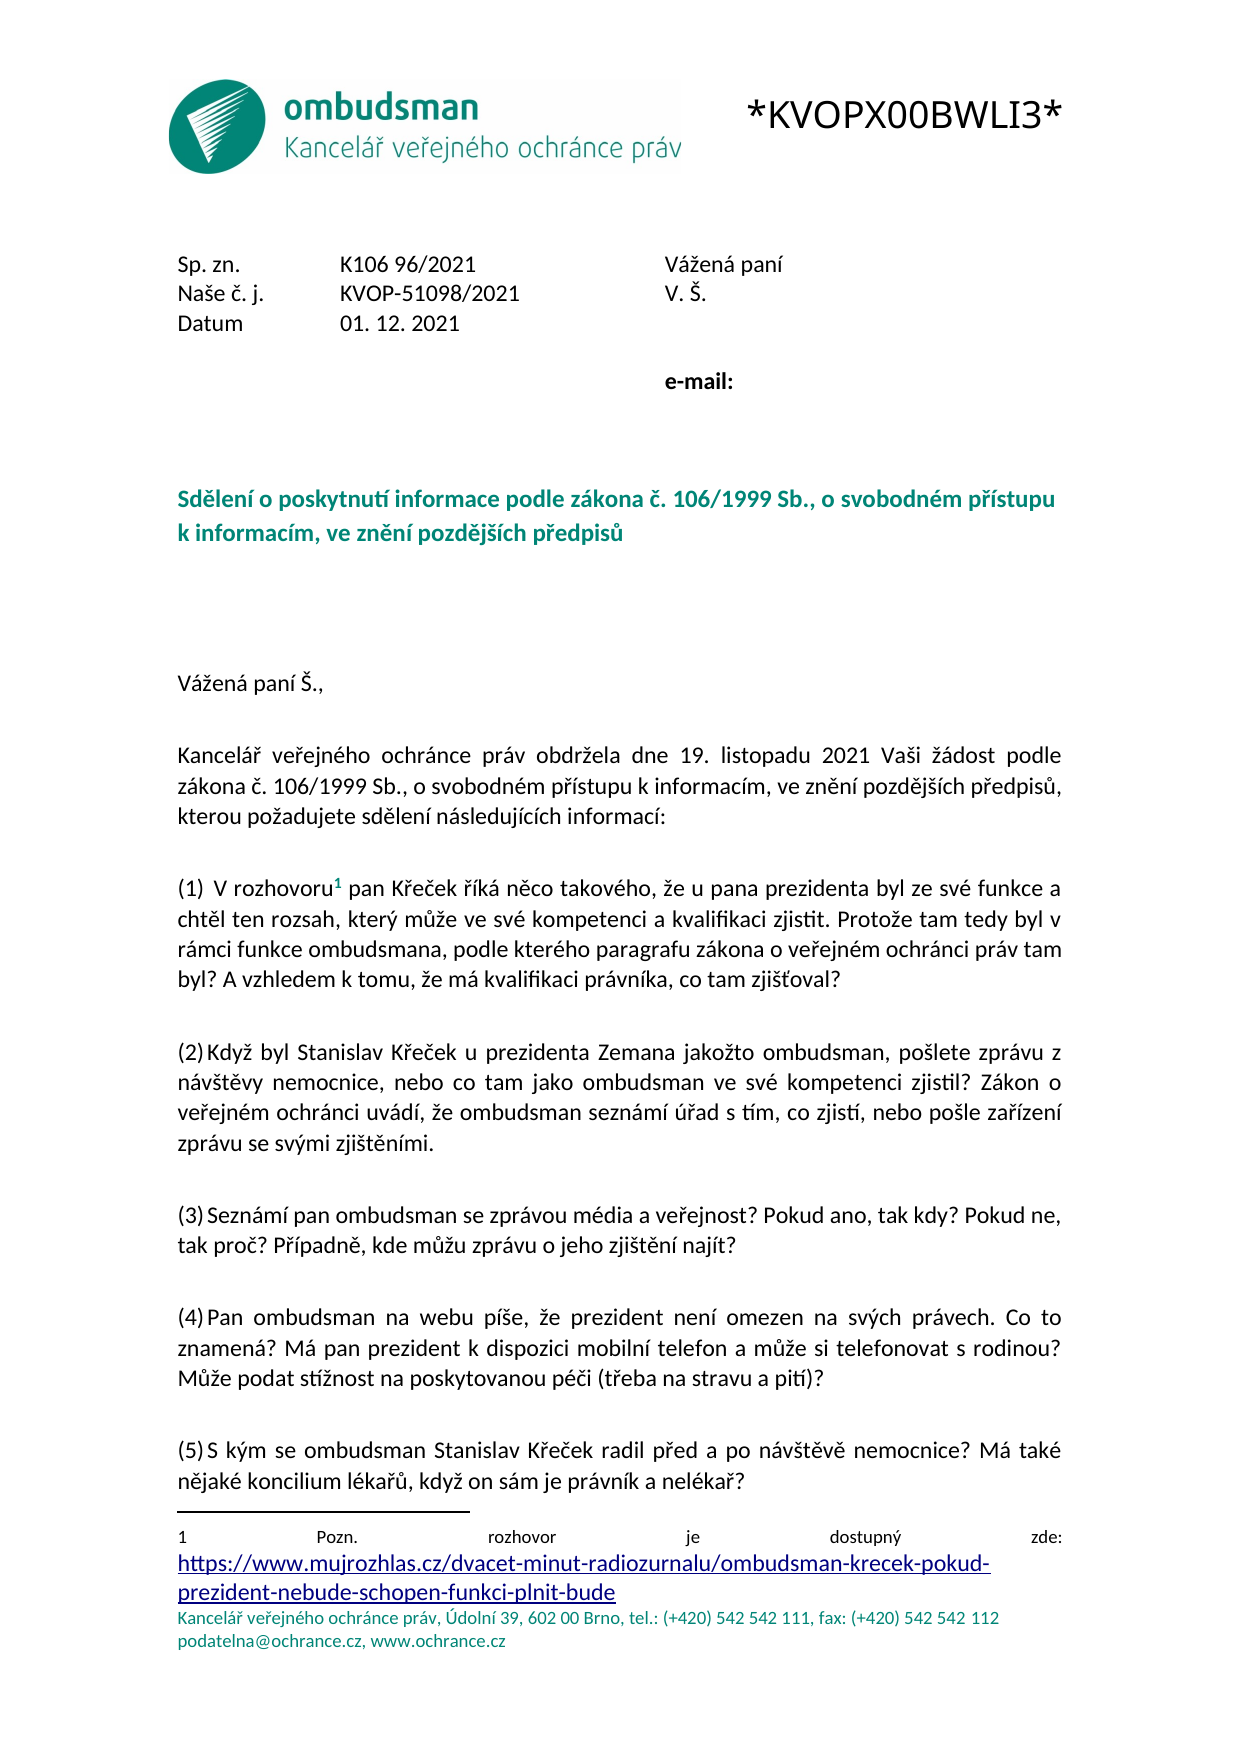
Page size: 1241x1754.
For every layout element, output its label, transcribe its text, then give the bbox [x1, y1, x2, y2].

text Kancelář veřejného ochránce práv obdržela dne 19. listopadu 2021 Vaši žádost podle zákona č. 106/1999 Sb., o svobodném přístupu k informacím, ve znění pozdějších předpisů, kterou požadujete sdělení následujících informací: [177, 740, 1063, 831]
text Vážená paní Š., [177, 668, 1063, 698]
table_header K106 96/2021 KVOP-51098/2021 01. 12. 2021 [340, 191, 664, 483]
table_header Vážená paní V. Š. e-mail: [665, 191, 1085, 483]
table_header Sp. zn. Naše č. j. Datum [177, 191, 340, 483]
list Pozn. rozhovor je dostupný zde: https://www.mujrozhlas.cz/dvacet-minut-radiozurnalu/ombudsman-krecek-pokud-prezident-nebude-schopen-funkci-plnit-bude [177, 1525, 1063, 1606]
list Seznámí pan ombudsman se zprávou média a veřejnost? Pokud ano, tak kdy? Pokud ne, tak proč? Případně, kde můžu zprávu o jeho zjištění najít? [177, 1200, 1063, 1260]
list Když byl Stanislav Křeček u prezidenta Zemana jakožto ombudsman, pošlete zprávu z návštěvy nemocnice, nebo co tam jako ombudsman ve své kompetenci zjistil? Zákon o veřejném ochránci uvádí, že ombudsman seznámí úřad s tím, co zjistí, nebo pošle zařízení zprávu se svými zjištěními. [177, 1037, 1063, 1157]
list S kým se ombudsman Stanislav Křeček radil před a po návštěvě nemocnice? Má také nějaké koncilium lékařů, když on sám je právník a nelékař? [177, 1435, 1063, 1495]
subtitle Sdělení o poskytnutí informace podle zákona č. 106/1999 Sb., o svobodném přístupu k informacím, ve znění pozdějších předpisů [177, 483, 1063, 547]
list Pan ombudsman na webu píše, že prezident není omezen na svých právech. Co to znamená? Má pan prezident k dispozici mobilní telefon a může si telefonovat s rodinou? Může podat stížnost na poskytovanou péči (třeba na stravu a pití)? [177, 1302, 1063, 1393]
list V rozhovoru pan Křeček říká něco takového, že u pana prezidenta byl ze své funkce a chtěl ten rozsah, který může ve své kompetenci a kvalifikaci zjistit. Protože tam tedy byl v rámci funkce ombudsmana, podle kterého paragrafu zákona o veřejném ochránci práv tam byl? A vzhledem k tomu, že má kvalifikaci právníka, co tam zjišťoval? [177, 873, 1063, 994]
